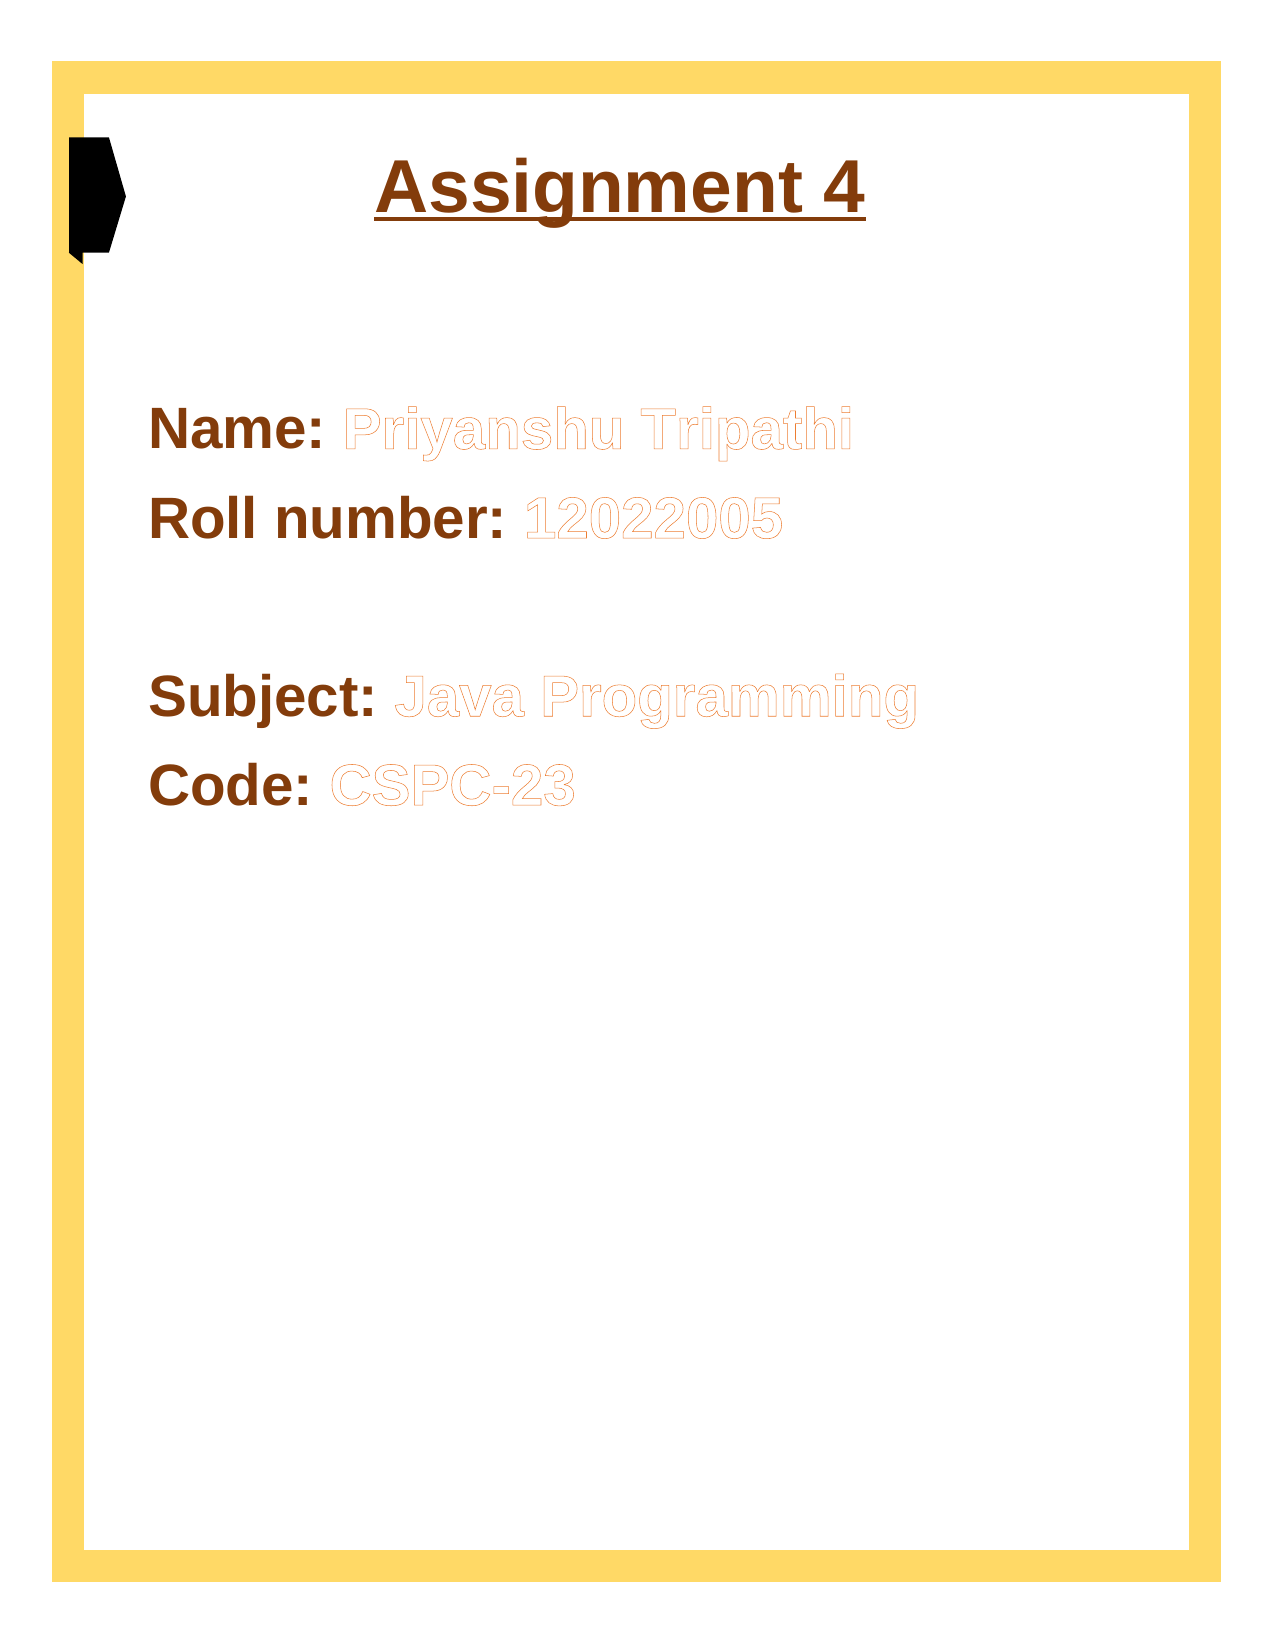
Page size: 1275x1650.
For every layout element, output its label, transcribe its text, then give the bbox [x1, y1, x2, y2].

text Name: Priyanshu Tripathi [148, 394, 962, 461]
text Roll number: 12022005 [148, 483, 962, 550]
text Subject: Java Programming [148, 661, 962, 728]
text Assignment 4 [159, 142, 1080, 229]
text Code: CSPC-23 [148, 751, 962, 818]
